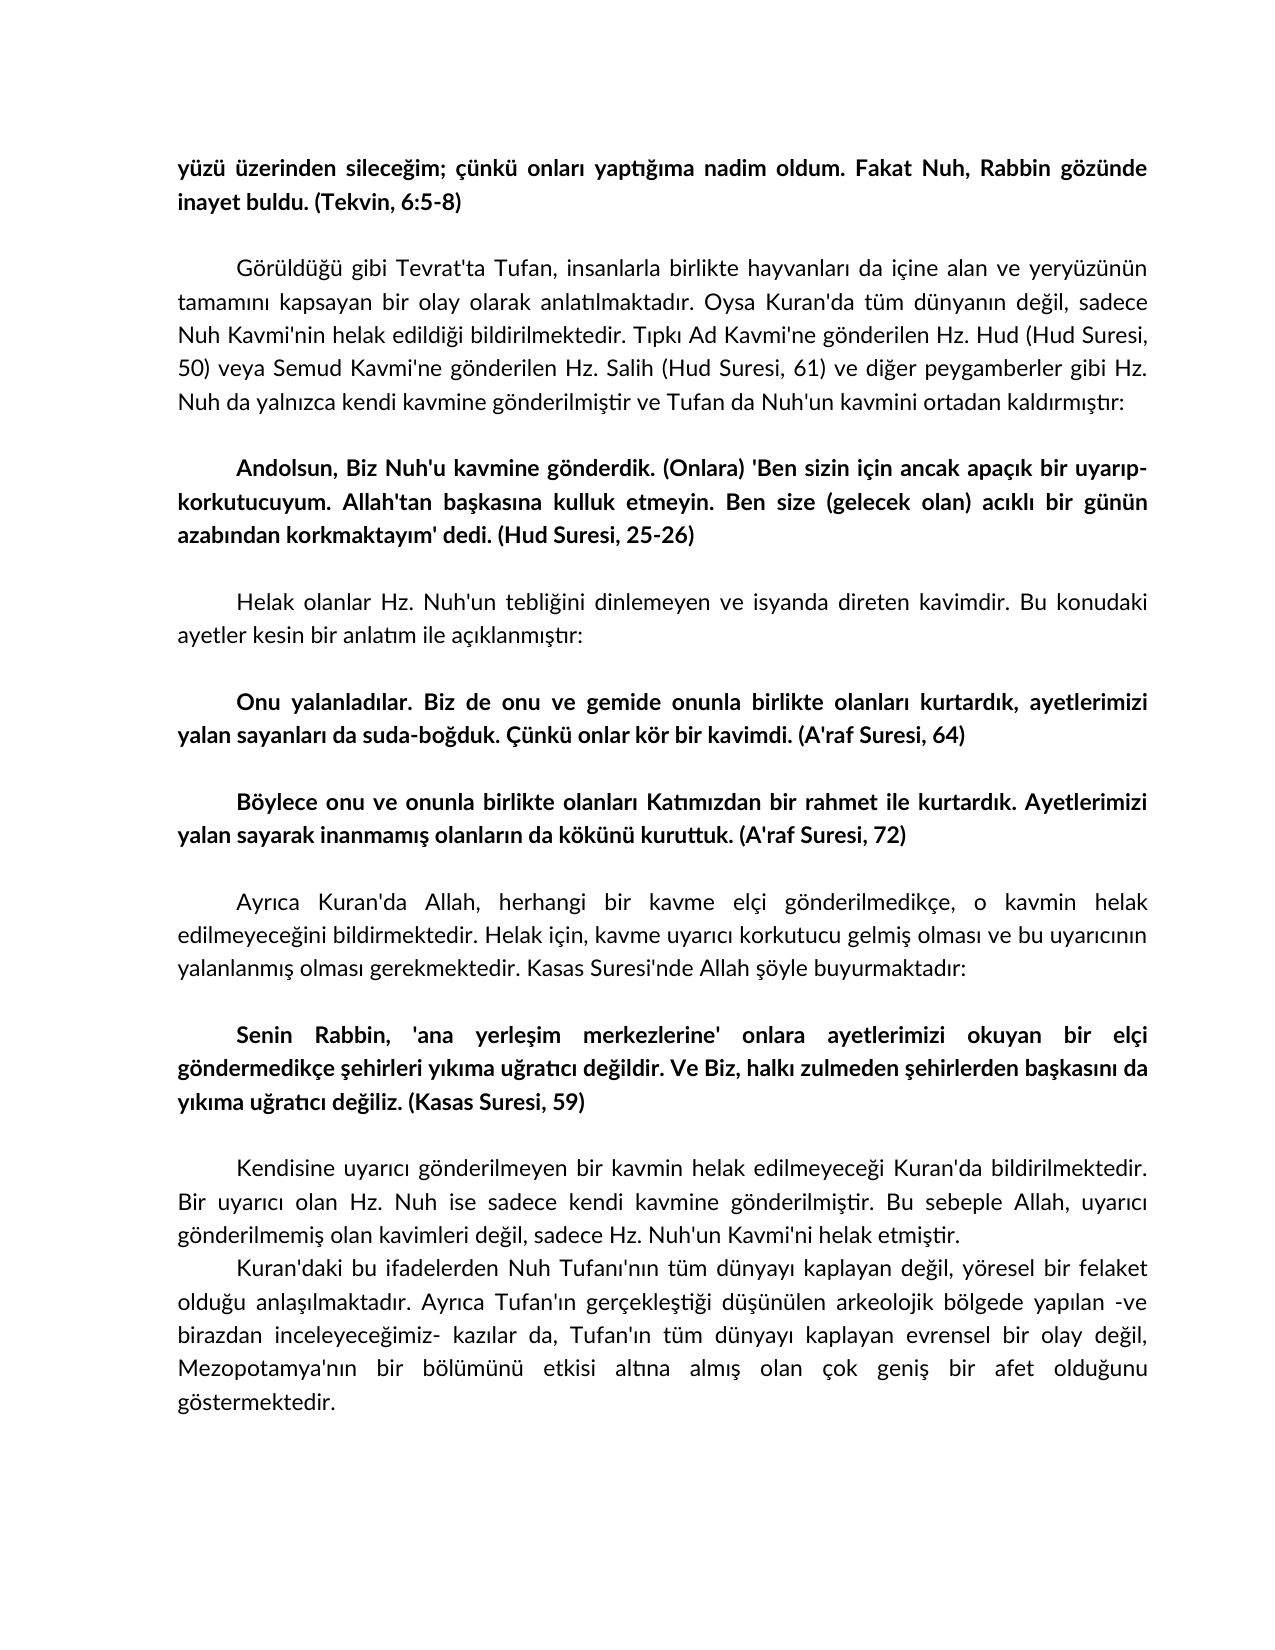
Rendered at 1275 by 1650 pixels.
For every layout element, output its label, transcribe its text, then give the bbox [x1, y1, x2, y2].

text Helak olanlar Hz. Nuh'un tebliğini dinlemeyen ve isyanda direten kavimdir. Bu konudaki ayetler kesin bir anlatım ile açıklanmıştır: [177, 583, 1149, 650]
text Böylece onu ve onunla birlikte olanları Katımızdan bir rahmet ile kurtardık. Ayetlerimizi yalan sayarak inanmamış olanların da kökünü kuruttuk. (A'raf Suresi, 72) [177, 783, 1149, 850]
text Ayrıca Kuran'da Allah, herhangi bir kavme elçi gönderilmedikçe, o kavmin helak edilmeyeceğini bildirmektedir. Helak için, kavme uyarıcı korkutucu gelmiş olması ve bu uyarıcının yalanlanmış olması gerekmektedir. Kasas Suresi'nde Allah şöyle buyurmaktadır: [177, 883, 1149, 983]
text Kuran'daki bu ifadelerden Nuh Tufanı'nın tüm dünyayı kaplayan değil, yöresel bir felaket olduğu anlaşılmaktadır. Ayrıca Tufan'ın gerçekleştiği düşünülen arkeolojik bölgede yapılan -ve birazdan inceleyeceğimiz- kazılar da, Tufan'ın tüm dünyayı kaplayan evrensel bir olay değil, Mezopotamya'nın bir bölümünü etkisi altına almış olan çok geniş bir afet olduğunu göstermektedir. [177, 1250, 1149, 1417]
text Senin Rabbin, 'ana yerleşim merkezlerine' onlara ayetlerimizi okuyan bir elçi göndermedikçe şehirleri yıkıma uğratıcı değildir. Ve Biz, halkı zulmeden şehirlerden başkasını da yıkıma uğratıcı değiliz. (Kasas Suresi, 59) [177, 1017, 1149, 1117]
text Kendisine uyarıcı gönderilmeyen bir kavmin helak edilmeyeceği Kuran'da bildirilmektedir. Bir uyarıcı olan Hz. Nuh ise sadece kendi kavmine gönderilmiştir. Bu sebeple Allah, uyarıcı gönderilmemiş olan kavimleri değil, sadece Hz. Nuh'un Kavmi'ni helak etmiştir. [177, 1150, 1149, 1250]
text Görüldüğü gibi Tevrat'ta Tufan, insanlarla birlikte hayvanları da içine alan ve yeryüzünün tamamını kapsayan bir olay olarak anlatılmaktadır. Oysa Kuran'da tüm dünyanın değil, sadece Nuh Kavmi'nin helak edildiği bildirilmektedir. Tıpkı Ad Kavmi'ne gönderilen Hz. Hud (Hud Suresi, 50) veya Semud Kavmi'ne gönderilen Hz. Salih (Hud Suresi, 61) ve diğer peygamberler gibi Hz. Nuh da yalnızca kendi kavmine gönderilmiştir ve Tufan da Nuh'un kavmini ortadan kaldırmıştır: [177, 250, 1149, 417]
text Andolsun, Biz Nuh'u kavmine gönderdik. (Onlara) 'Ben sizin için ancak apaçık bir uyarıp- korkutucuyum. Allah'tan başkasına kulluk etmeyin. Ben size (gelecek olan) acıklı bir günün azabından korkmaktayım' dedi. (Hud Suresi, 25-26) [177, 450, 1149, 550]
text Onu yalanladılar. Biz de onu ve gemide onunla birlikte olanları kurtardık, ayetlerimizi yalan sayanları da suda-boğduk. Çünkü onlar kör bir kavimdi. (A'raf Suresi, 64) [177, 683, 1149, 750]
text yüzü üzerinden sileceğim; çünkü onları yaptığıma nadim oldum. Fakat Nuh, Rabbin gözünde inayet buldu. (Tekvin, 6:5-8) [177, 150, 1149, 217]
